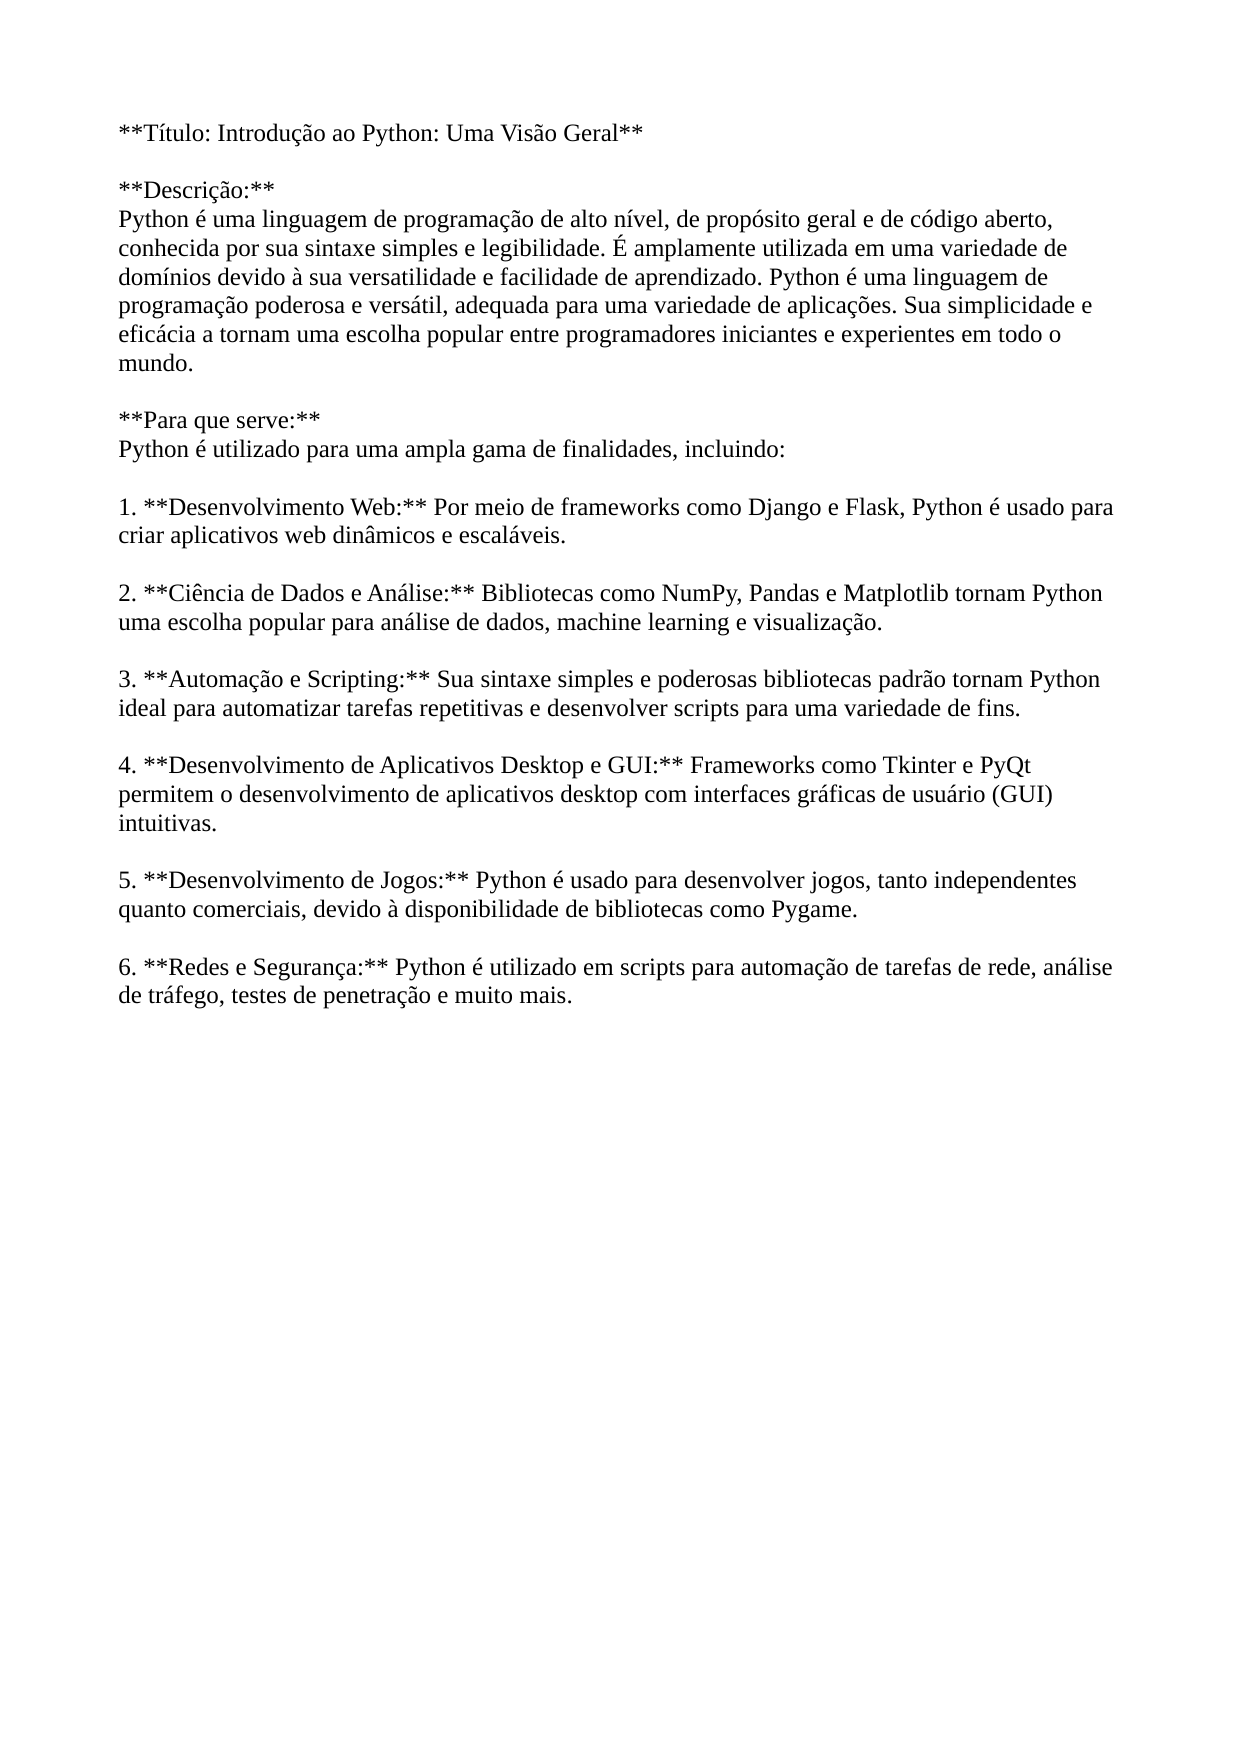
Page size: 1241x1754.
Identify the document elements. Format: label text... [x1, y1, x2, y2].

text 5. **Desenvolvimento de Jogos:** Python é usado para desenvolver jogos, tanto independentes quanto comerciais, devido à disponibilidade de bibliotecas como Pygame. [118, 866, 1122, 923]
text 3. **Automação e Scripting:** Sua sintaxe simples e poderosas bibliotecas padrão tornam Python ideal para automatizar tarefas repetitivas e desenvolver scripts para uma variedade de fins. [118, 664, 1122, 722]
text Python é utilizado para uma ampla gama de finalidades, incluindo: [118, 434, 1122, 463]
text Python é uma linguagem de programação de alto nível, de propósito geral e de código aberto, conhecida por sua sintaxe simples e legibilidade. É amplamente utilizada em uma variedade de domínios devido à sua versatilidade e facilidade de aprendizado. Python é uma linguagem de programação poderosa e versátil, adequada para uma variedade de aplicações. Sua simplicidade e eficácia a tornam uma escolha popular entre programadores iniciantes e experientes em todo o mundo. [118, 204, 1122, 377]
text **Para que serve:** [118, 406, 1122, 434]
text 6. **Redes e Segurança:** Python é utilizado em scripts para automação de tarefas de rede, análise de tráfego, testes de penetração e muito mais. [118, 952, 1122, 1009]
text 2. **Ciência de Dados e Análise:** Bibliotecas como NumPy, Pandas e Matplotlib tornam Python uma escolha popular para análise de dados, machine learning e visualização. [118, 578, 1122, 636]
text **Título: Introdução ao Python: Uma Visão Geral** [118, 118, 1122, 147]
text 1. **Desenvolvimento Web:** Por meio de frameworks como Django e Flask, Python é usado para criar aplicativos web dinâmicos e escaláveis. [118, 492, 1122, 549]
text **Descrição:** [118, 176, 1122, 204]
text 4. **Desenvolvimento de Aplicativos Desktop e GUI:** Frameworks como Tkinter e PyQt permitem o desenvolvimento de aplicativos desktop com interfaces gráficas de usuário (GUI) intuitivas. [118, 751, 1122, 837]
